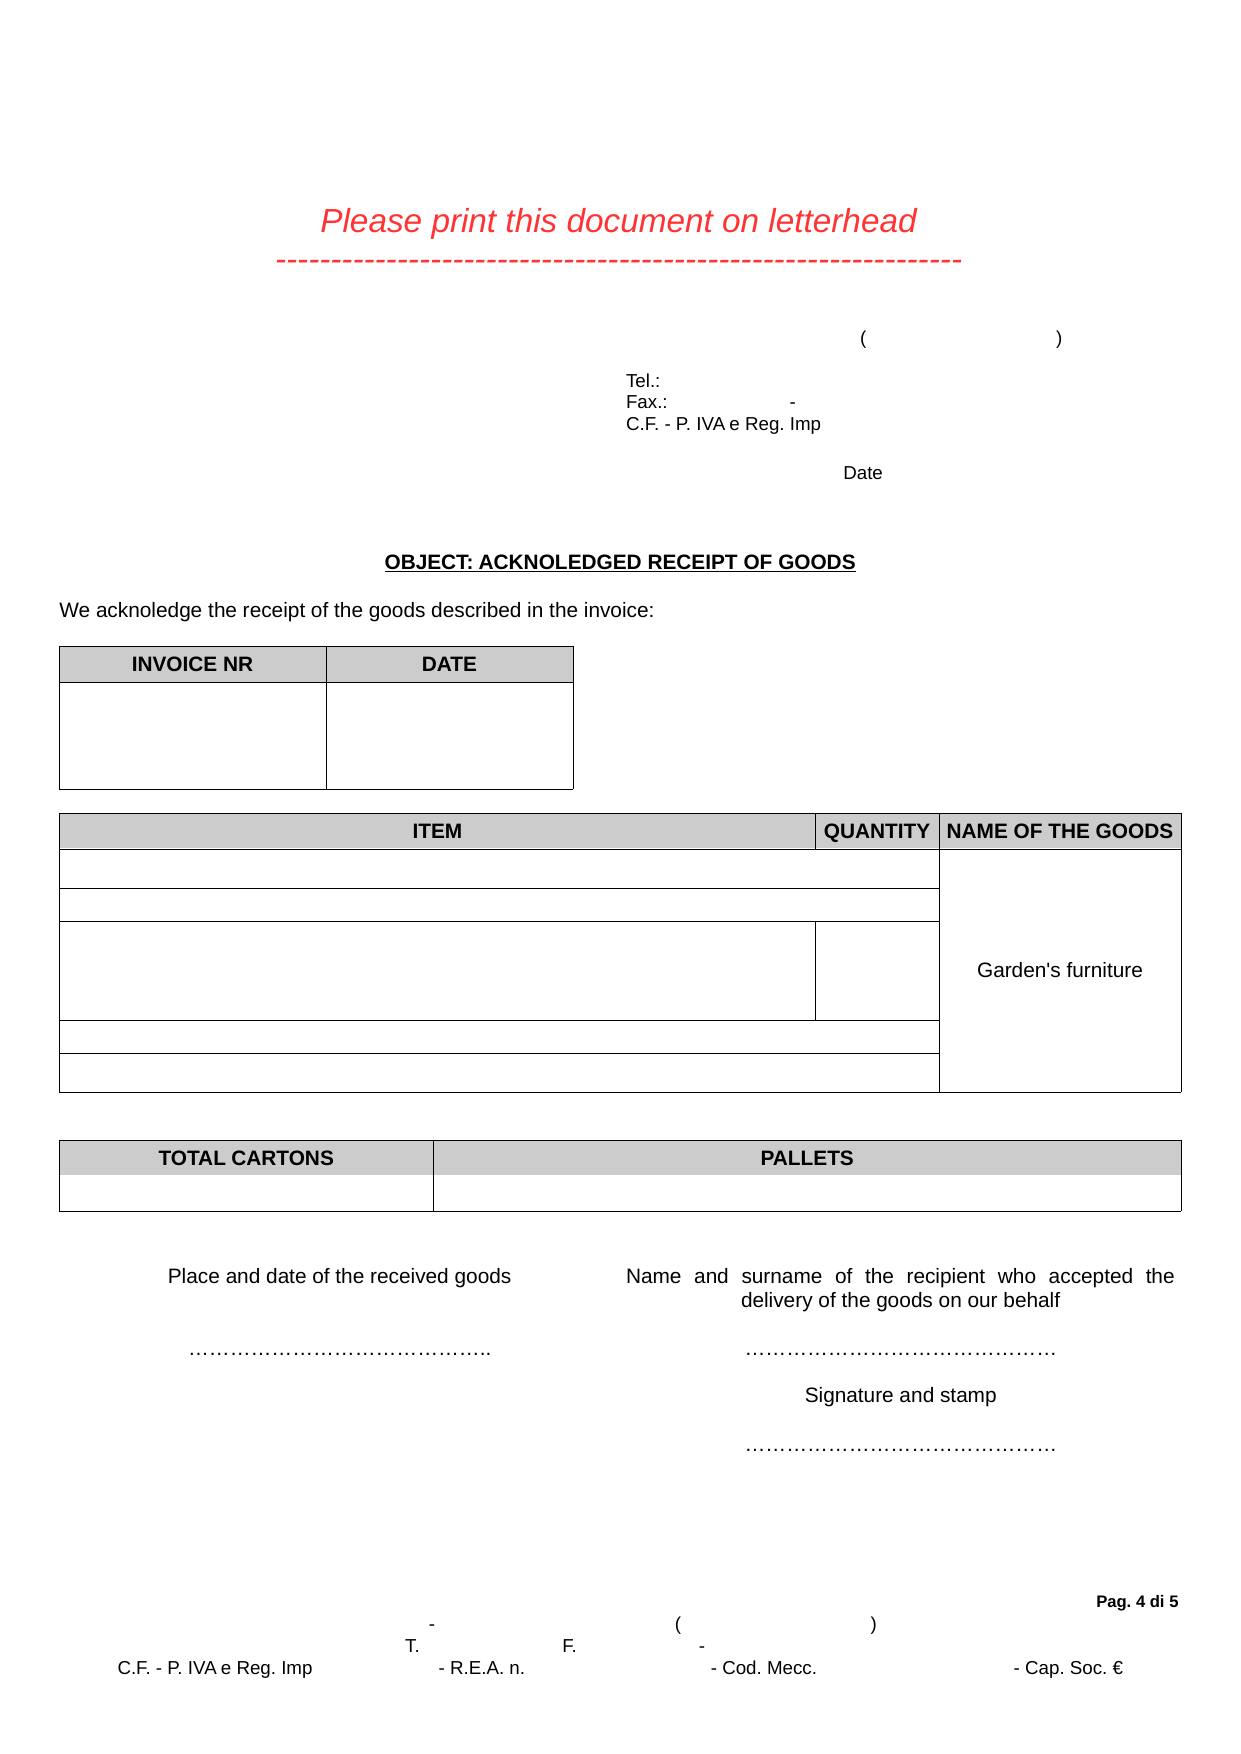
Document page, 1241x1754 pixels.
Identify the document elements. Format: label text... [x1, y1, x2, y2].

text OBJECT: ACKNOLEDGED RECEIPT OF GOODS [59, 550, 1181, 574]
table_cell [60, 1086, 939, 1092]
table_cell <formatLang(o.date_invoice, date=True) if o.date_invoice else ""> [327, 683, 573, 789]
table_cell [59, 1377, 620, 1462]
table_cell [60, 850, 939, 854]
table_header DATE [327, 647, 573, 682]
table_header <for each="l in o.invoice_line"> [60, 854, 939, 887]
table_header NAME OF THE GOODS [940, 814, 1181, 848]
text <if test="o.id != objects[-1].id"> [59, 1485, 1181, 1500]
table_header QUANTITY [816, 814, 939, 848]
table_header ITEM [60, 814, 815, 848]
text Please print this document on letterhead [59, 201, 1181, 239]
table_cell Signature and stamp ……………………………………… [620, 1377, 1181, 1462]
text We acknoledge the receipt of the goods described in the invoice: [59, 598, 1181, 622]
table_header TOTAL CARTONS [60, 1141, 433, 1175]
text -------------------------------------------------------------- [59, 239, 1181, 278]
table_cell </if> [60, 1021, 939, 1053]
table_cell <formatLang(l.quantity, digits=0)> [816, 922, 939, 1019]
table_cell <int(intra_cee_total_pallet(o))> [434, 1175, 1181, 1211]
table_header <company.name> <company.street> <company.zip> <company.city> (<company.state_id.code>) <company.country_id.name> Tel.: <company.phone> Fax.: <company.fax> - <company.email> C.F. - P. IVA e Reg. Imp <company.vat> [620, 278, 1181, 440]
table_cell [60, 1175, 433, 1211]
table_cell <'%s / %s %s' % (o.number.split('/')[-3],o.number.split('/')[-1], ' / S' if 'S/' in o.number else '')> [60, 683, 326, 789]
table_header INVOICE NR [60, 647, 326, 682]
table_cell <l.name.replace('\n', ' ')> [60, 922, 815, 1019]
table_header [59, 278, 620, 440]
table_header PALLETS [434, 1141, 1181, 1175]
text </if> [59, 1462, 1181, 1477]
table_cell <if test="not l.product_id.is_pallet and not l.product_id.not_intra_cee_report"> [60, 889, 939, 921]
table_cell </for> [60, 1054, 939, 1086]
table_header Place and date of the received goods …………………………………….. [59, 1259, 620, 1377]
table_header Name and surname of the recipient who accepted the delivery of the goods on our behalf ……………………………………… [620, 1259, 1181, 1377]
table_cell Garden's furniture [940, 850, 1181, 1092]
text Date <formatLang(o.date_invoice, date=True) if o.date_invoice else ""> [59, 462, 1181, 502]
